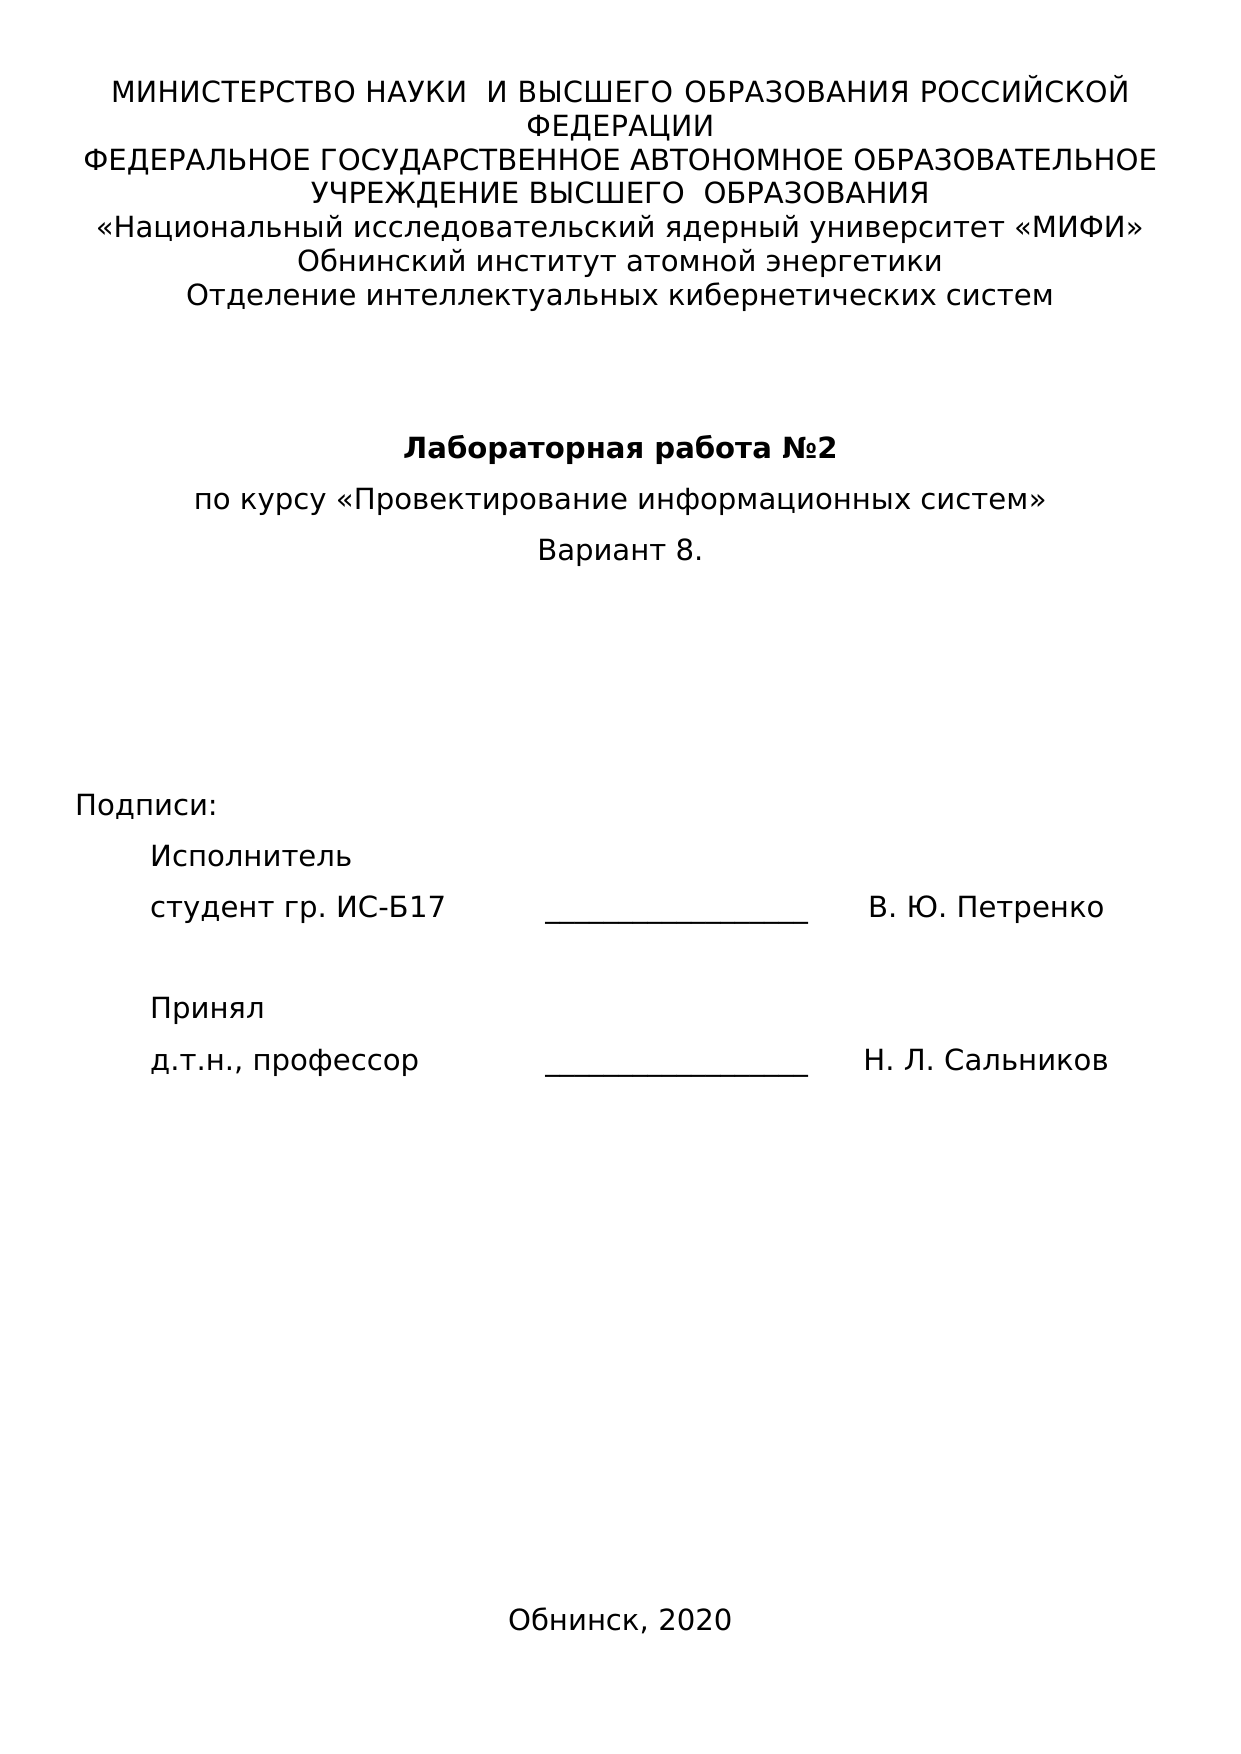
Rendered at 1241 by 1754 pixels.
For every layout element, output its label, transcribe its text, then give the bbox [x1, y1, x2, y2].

text по курсу «Провектирование информационных систем» [75, 482, 1165, 516]
text Обнинск, 2020 [75, 1603, 1165, 1637]
text МИНИСТЕРСТВО НАУКИ И ВЫСШЕГО ОБРАЗОВАНИЯ РОССИЙСКОЙ ФЕДЕРАЦИИ [75, 75, 1165, 143]
text д.т.н., профессор __________________ Н. Л. Сальников [75, 1043, 1165, 1077]
text Лабораторная работа №2 [75, 432, 1165, 466]
text Подписи: [75, 788, 1165, 822]
text студент гр. ИС-Б17 __________________ В. Ю. Петренко [75, 890, 1165, 924]
text Отделение интеллектуальных кибернетических систем [75, 279, 1165, 313]
text «Национальный исследовательский ядерный университет «МИФИ» [75, 211, 1165, 245]
text Вариант 8. [75, 533, 1165, 567]
text Исполнитель [75, 839, 1165, 873]
text Обнинский институт атомной энергетики [75, 245, 1165, 279]
text федеральное государственное АВТОНОМНОЕ образовательное учреждение высшего образования [75, 143, 1165, 211]
text Принял [75, 992, 1165, 1026]
